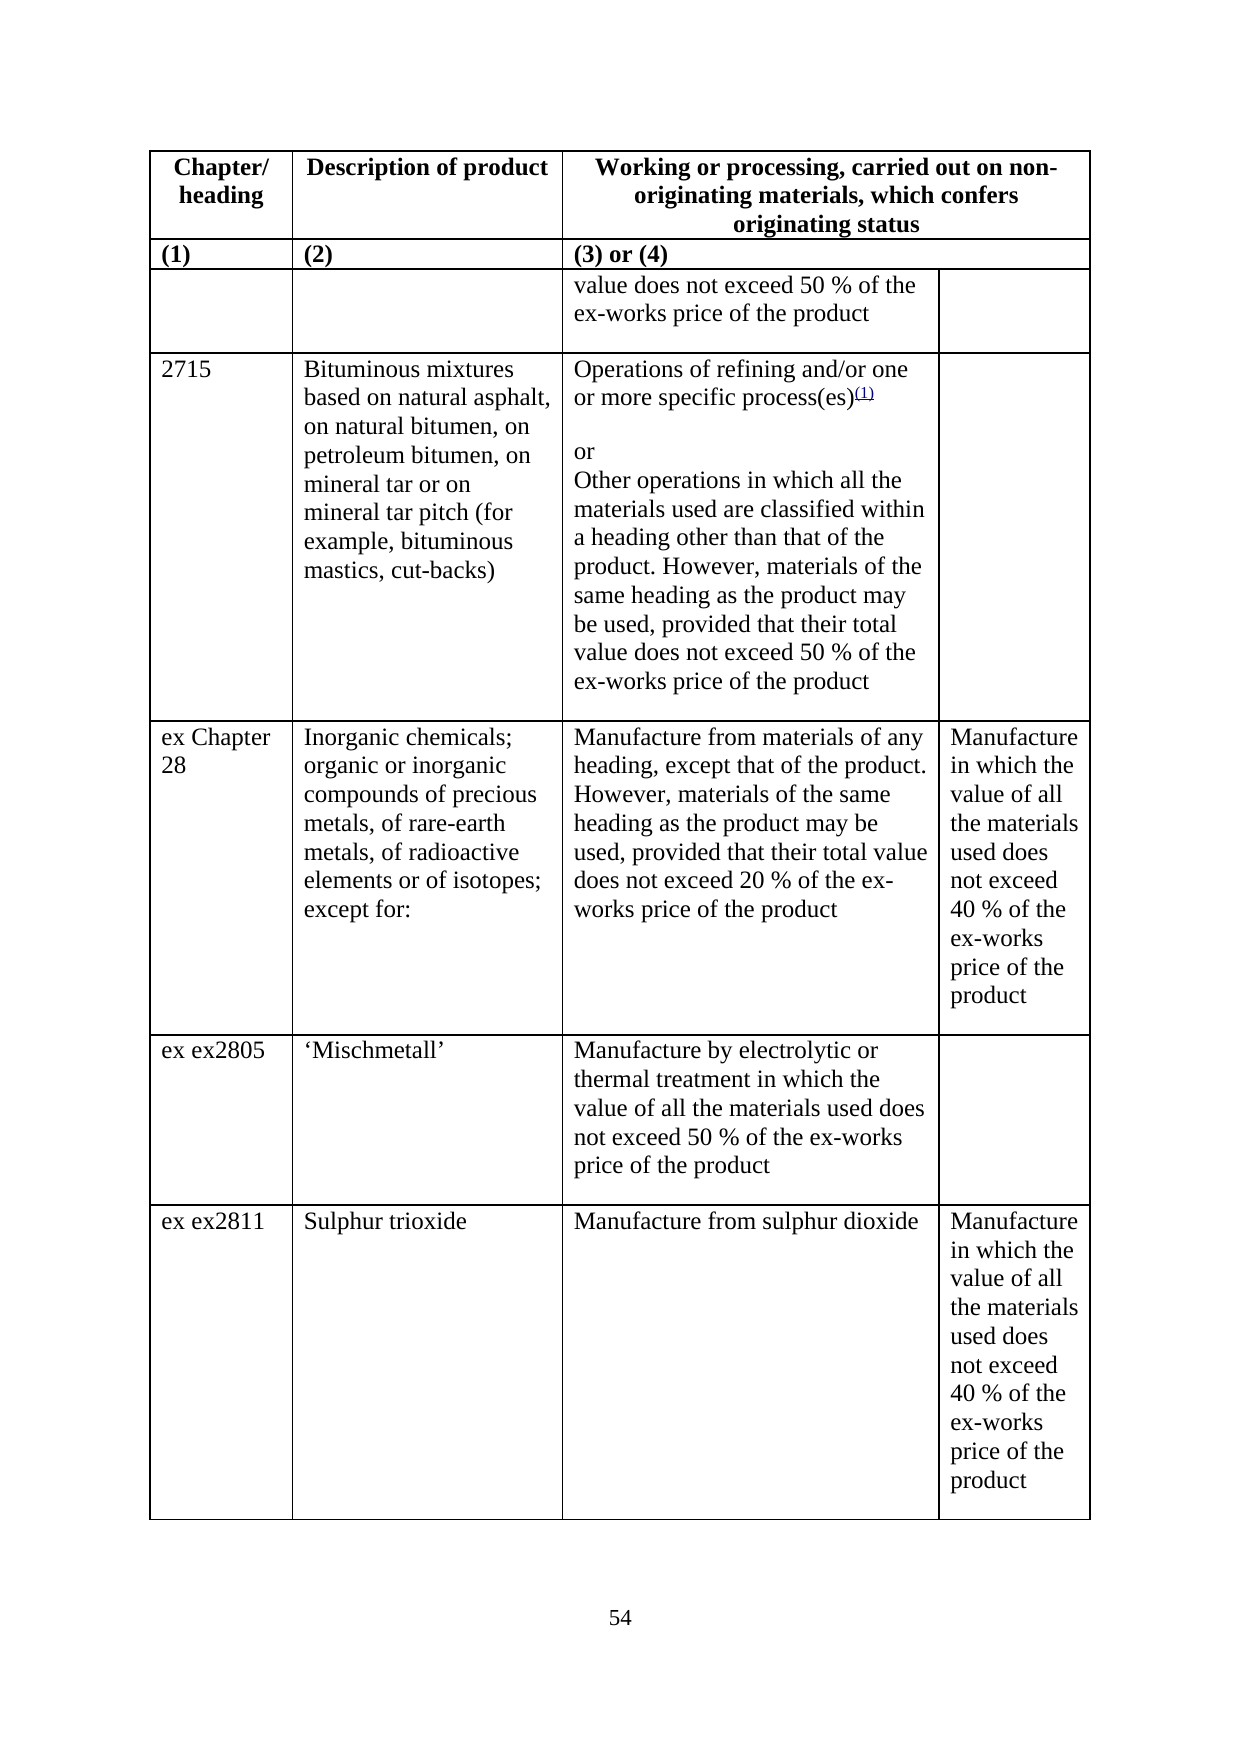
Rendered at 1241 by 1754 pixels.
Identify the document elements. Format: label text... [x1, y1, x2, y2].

table_cell Inorganic chemicals; organic or inorganic compounds of precious metals, of rare-earth metals, of radioactive elements or of isotopes; except for: [293, 722, 562, 1034]
table_cell Manufacture in which the value of all the materials used does not exceed 40 % of the ex-works price of the product [940, 1206, 1089, 1518]
table_cell ex ex2805 [151, 1036, 292, 1204]
table_cell [151, 270, 292, 352]
table_cell [940, 270, 1089, 352]
table_cell Manufacture from sulphur dioxide [563, 1206, 938, 1518]
table_cell [293, 270, 562, 352]
table_cell Manufacture from materials of any heading, except that of the product. However, materials of the same heading as the product may be used, provided that their total value does not exceed 20 % of the ex-works price of the product [563, 722, 938, 1034]
table_cell Sulphur trioxide [293, 1206, 562, 1518]
table_header Working or processing, carried out on non-originating materials, which confers originating status [563, 152, 1089, 238]
table_cell ex Chapter 28 [151, 722, 292, 1034]
table_cell [940, 1036, 1089, 1204]
table_header Description of product [293, 152, 562, 238]
table_cell (3) or (4) [563, 240, 1089, 268]
table_cell Bituminous mixtures based on natural asphalt, on natural bitumen, on petroleum bitumen, on mineral tar or on mineral tar pitch (for example, bituminous mastics, cut-backs) [293, 354, 562, 720]
table_cell Manufacture in which the value of all the materials used does not exceed 40 % of the ex-works price of the product [940, 722, 1089, 1034]
table_cell (2) [293, 240, 562, 268]
table_cell 2715 [151, 354, 292, 720]
table_header Chapter/ heading [151, 152, 292, 238]
table_cell value does not exceed 50 % of the ex-works price of the product [563, 270, 938, 352]
table_cell Operations of refining and/or one or more specific process(es)(1) or Other operations in which all the materials used are classified within a heading other than that of the product. However, materials of the same heading as the product may be used, provided that their total value does not exceed 50 % of the ex-works price of the product [563, 354, 938, 720]
table_cell ex ex2811 [151, 1206, 292, 1518]
table_cell ‘Mischmetall’ [293, 1036, 562, 1204]
table_cell Manufacture by electrolytic or thermal treatment in which the value of all the materials used does not exceed 50 % of the ex-works price of the product [563, 1036, 938, 1204]
table_cell (1) [151, 240, 292, 268]
table_cell [940, 354, 1089, 720]
